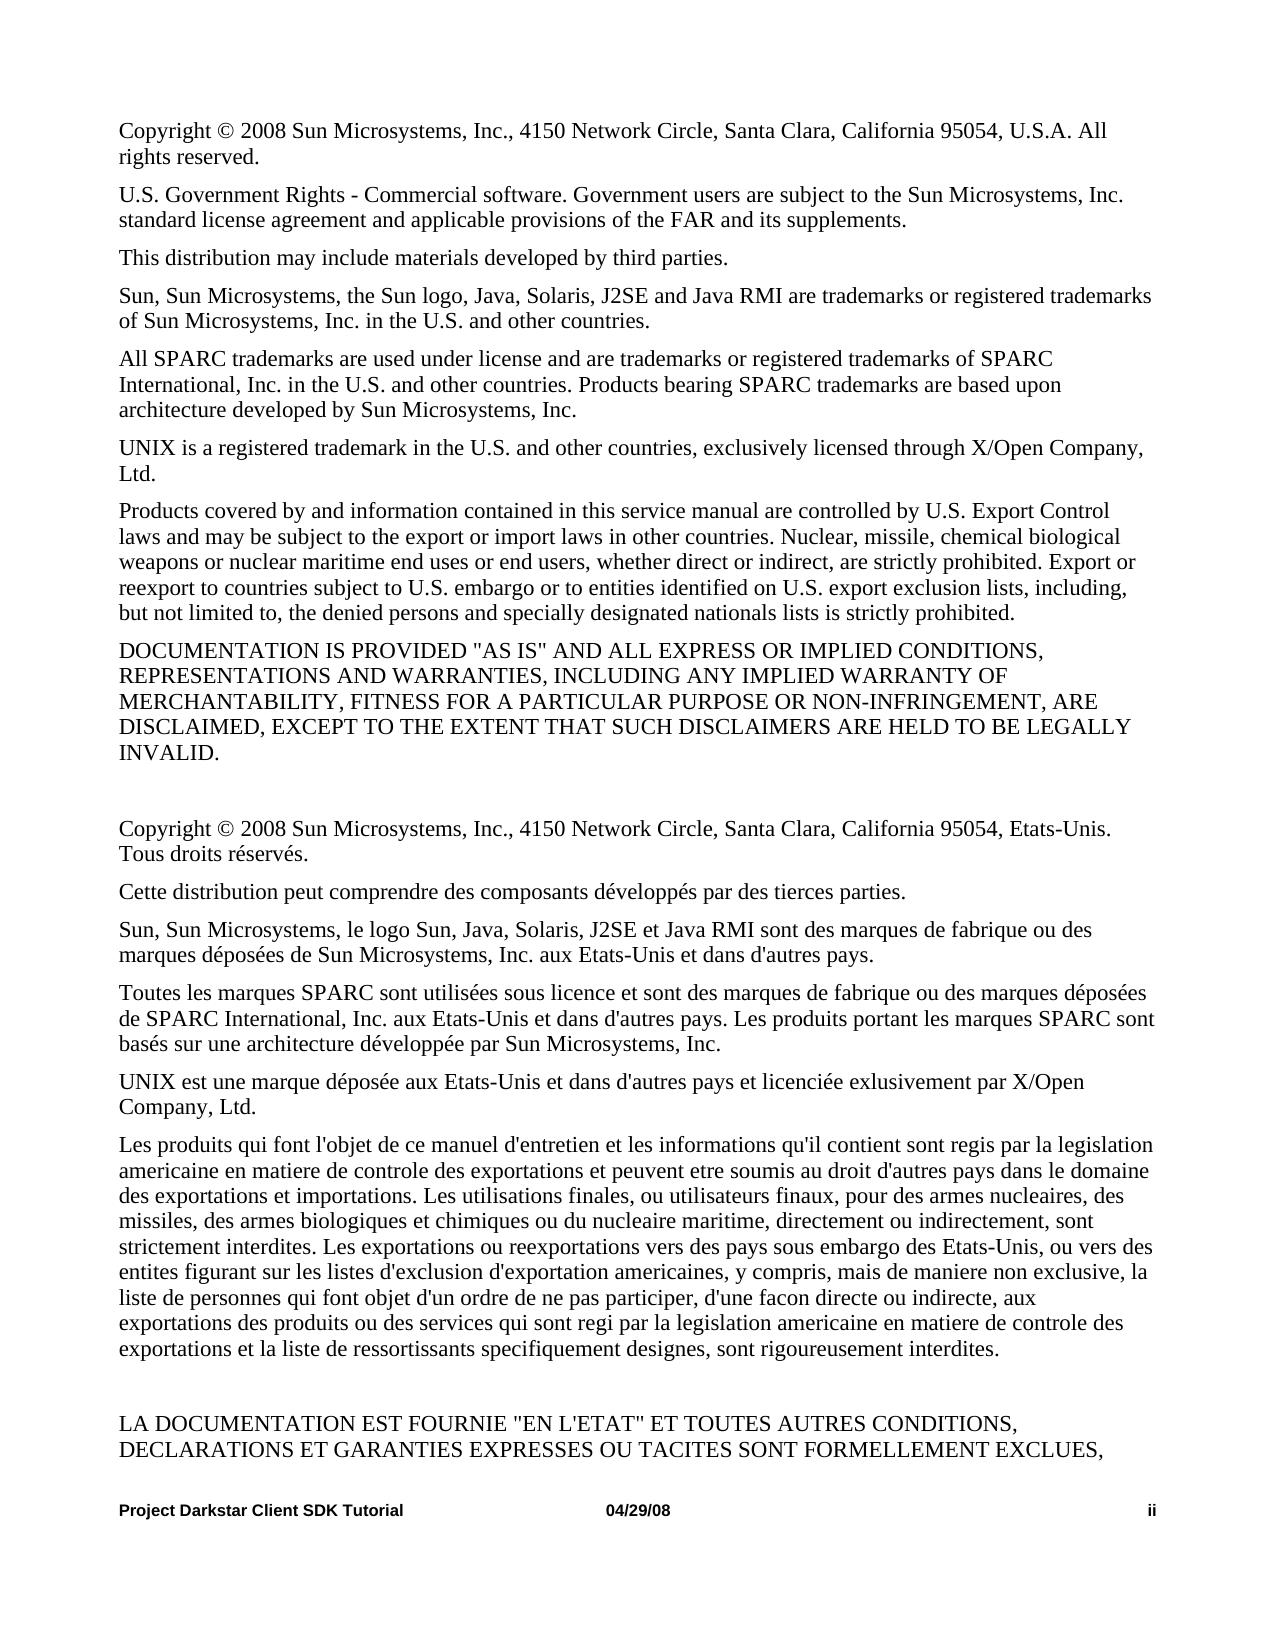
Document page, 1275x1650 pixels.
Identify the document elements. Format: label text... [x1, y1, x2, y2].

text UNIX is a registered trademark in the U.S. and other countries, exclusively licensed through X/Open Company, Ltd. [118, 435, 1156, 486]
text Sun, Sun Microsystems, le logo Sun, Java, Solaris, J2SE et Java RMI sont des marques de fabrique ou des marques déposées de Sun Microsystems, Inc. aux Etats-Unis et dans d'autres pays. [118, 917, 1156, 968]
text All SPARC trademarks are used under license and are trademarks or registered trademarks of SPARC International, Inc. in the U.S. and other countries. Products bearing SPARC trademarks are based upon architecture developed by Sun Microsystems, Inc. [118, 346, 1156, 423]
text Les produits qui font l'objet de ce manuel d'entretien et les informations qu'il contient sont regis par la legislation americaine en matiere de controle des exportations et peuvent etre soumis au droit d'autres pays dans le domaine des exportations et importations. Les utilisations finales, ou utilisateurs finaux, pour des armes nucleaires, des missiles, des armes biologiques et chimiques ou du nucleaire maritime, directement ou indirectement, sont strictement interdites. Les exportations ou reexportations vers des pays sous embargo des Etats-Unis, ou vers des entites figurant sur les listes d'exclusion d'exportation americaines, y compris, mais de maniere non exclusive, la liste de personnes qui font objet d'un ordre de ne pas participer, d'une facon directe ou indirecte, aux exportations des produits ou des services qui sont regi par la legislation americaine en matiere de controle des exportations et la liste de ressortissants specifiquement designes, sont rigoureusement interdites. [118, 1132, 1156, 1361]
text DOCUMENTATION IS PROVIDED "AS IS" AND ALL EXPRESS OR IMPLIED CONDITIONS, REPRESENTATIONS AND WARRANTIES, INCLUDING ANY IMPLIED WARRANTY OF MERCHANTABILITY, FITNESS FOR A PARTICULAR PURPOSE OR NON-INFRINGEMENT, ARE DISCLAIMED, EXCEPT TO THE EXTENT THAT SUCH DISCLAIMERS ARE HELD TO BE LEGALLY INVALID. [118, 638, 1156, 765]
text Products covered by and information contained in this service manual are controlled by U.S. Export Control laws and may be subject to the export or import laws in other countries. Nuclear, missile, chemical biological weapons or nuclear maritime end uses or end users, whether direct or indirect, are strictly prohibited. Export or reexport to countries subject to U.S. embargo or to entities identified on U.S. export exclusion lists, including, but not limited to, the denied persons and specially designated nationals lists is strictly prohibited. [118, 498, 1156, 626]
text Sun, Sun Microsystems, the Sun logo, Java, Solaris, J2SE and Java RMI are trademarks or registered trademarks of Sun Microsystems, Inc. in the U.S. and other countries. [118, 283, 1156, 334]
text Cette distribution peut comprendre des composants développés par des tierces parties. [118, 879, 1156, 904]
text Copyright © 2008 Sun Microsystems, Inc., 4150 Network Circle, Santa Clara, California 95054, U.S.A. All rights reserved. [118, 118, 1156, 169]
text This distribution may include materials developed by third parties. [118, 245, 1156, 271]
text LA DOCUMENTATION EST FOURNIE "EN L'ETAT" ET TOUTES AUTRES CONDITIONS, DECLARATIONS ET GARANTIES EXPRESSES OU TACITES SONT FORMELLEMENT EXCLUES, [118, 1411, 1156, 1462]
text Toutes les marques SPARC sont utilisées sous licence et sont des marques de fabrique ou des marques déposées de SPARC International, Inc. aux Etats-Unis et dans d'autres pays. Les produits portant les marques SPARC sont basés sur une architecture développée par Sun Microsystems, Inc. [118, 980, 1156, 1056]
text UNIX est une marque déposée aux Etats-Unis et dans d'autres pays et licenciée exlusivement par X/Open Company, Ltd. [118, 1069, 1156, 1120]
text U.S. Government Rights - Commercial software. Government users are subject to the Sun Microsystems, Inc. standard license agreement and applicable provisions of the FAR and its supplements. [118, 182, 1156, 233]
text Copyright © 2008 Sun Microsystems, Inc., 4150 Network Circle, Santa Clara, California 95054, Etats-Unis. Tous droits réservés. [118, 816, 1156, 866]
